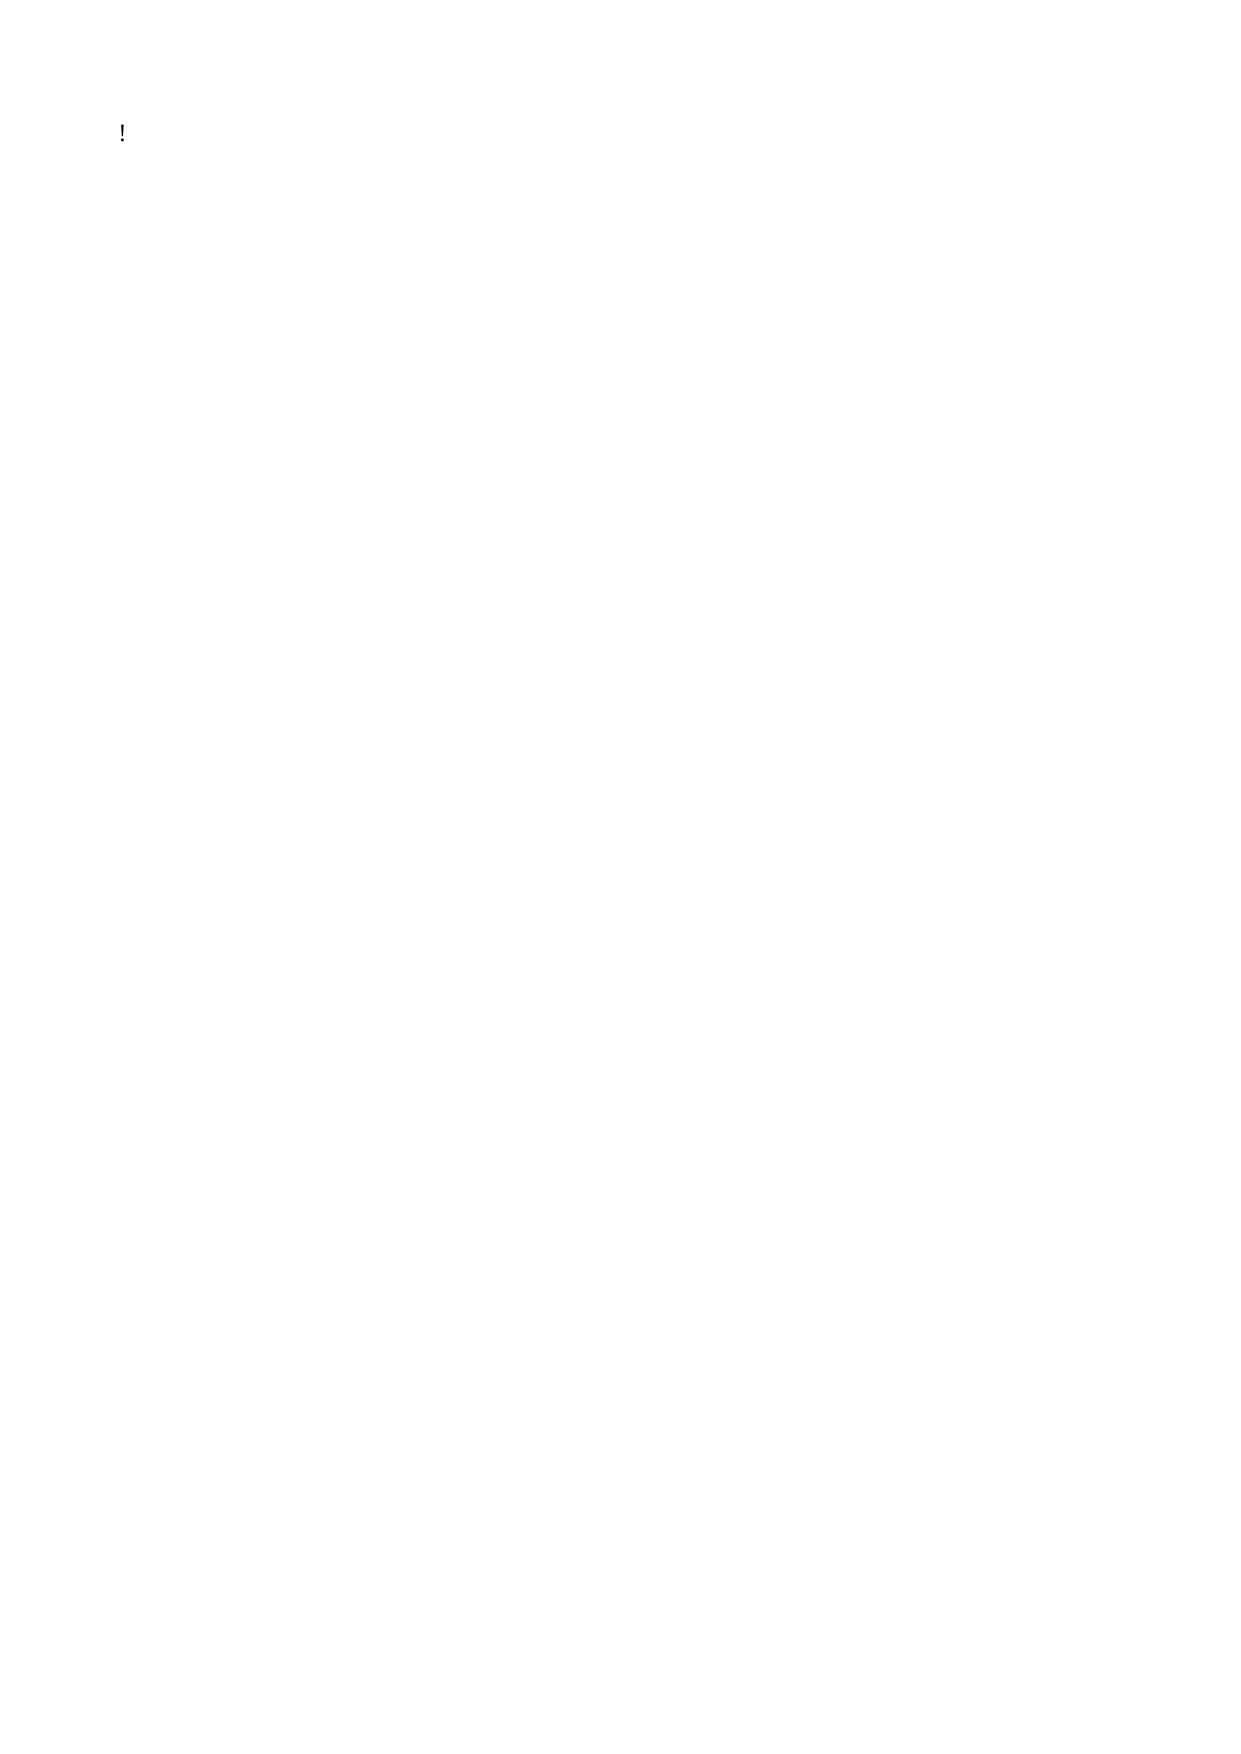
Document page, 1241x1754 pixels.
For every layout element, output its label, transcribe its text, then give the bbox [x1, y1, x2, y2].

text ! [118, 118, 1122, 147]
